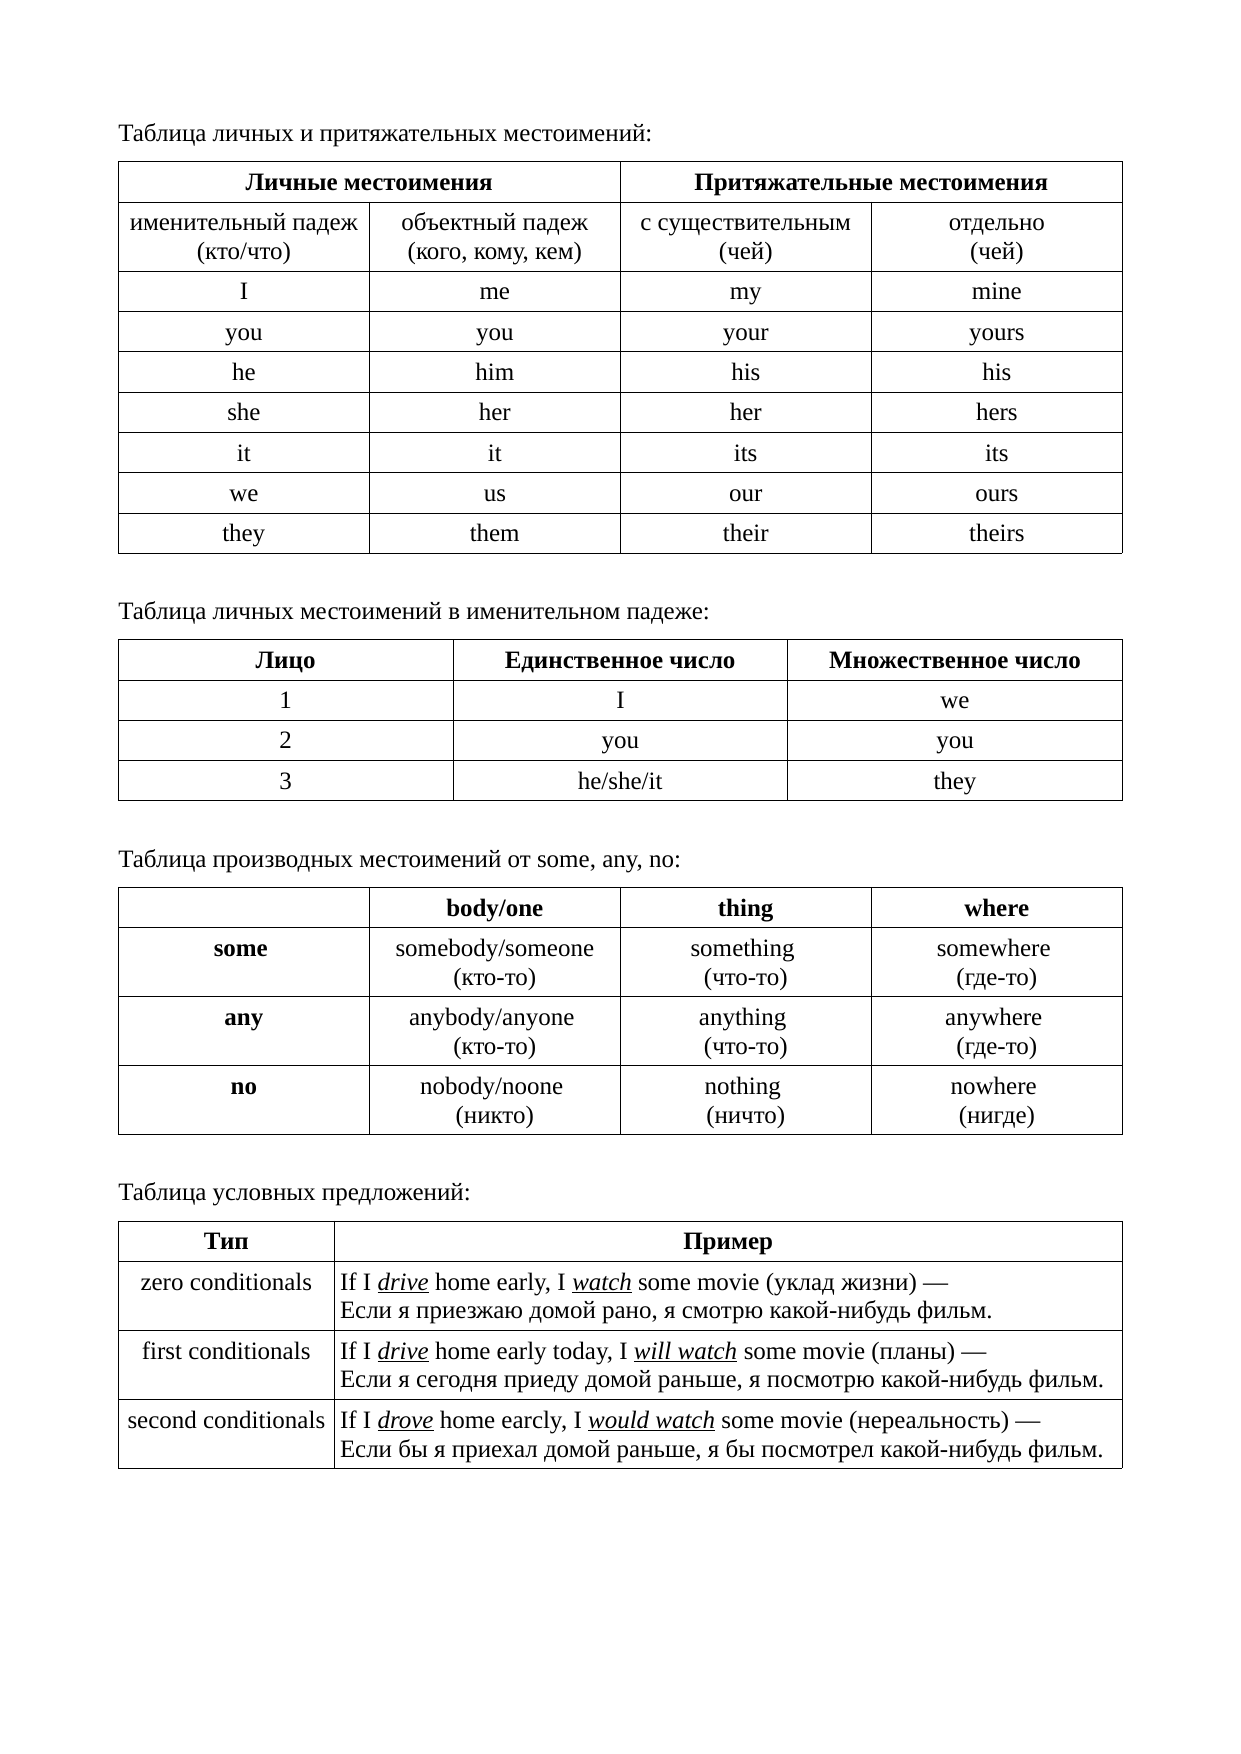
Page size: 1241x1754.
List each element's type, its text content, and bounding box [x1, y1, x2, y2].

table_cell something (что-то) [621, 928, 871, 996]
table_header Единственное число [454, 640, 787, 679]
table_cell theirs [872, 514, 1122, 553]
table_cell him [370, 352, 620, 392]
table_cell you [788, 721, 1122, 760]
text Таблица личных местоимений в именительном падеже: [118, 596, 1122, 625]
table_cell her [621, 393, 871, 432]
table_cell anywhere (где-то) [872, 997, 1122, 1065]
table_header thing [621, 888, 871, 927]
table_cell we [788, 681, 1122, 720]
table_cell именительный падеж (кто/что) [119, 203, 369, 271]
table_cell anything (что-то) [621, 997, 871, 1065]
table_cell them [370, 514, 620, 553]
table_cell объектный падеж (кого, кому, кем) [370, 203, 620, 271]
table_cell ours [872, 473, 1122, 512]
table_cell mine [872, 272, 1122, 311]
text Таблица производных местоимений от some, any, no: [118, 844, 1122, 872]
table_cell me [370, 272, 620, 311]
table_cell If I drive home early today, I will watch some movie (планы) — Если я сегодня приеду домой раньше, я посмотрю какой-нибудь фильм. [335, 1331, 1122, 1399]
table_header Притяжательные местоимения [621, 162, 1122, 202]
table_cell his [872, 352, 1122, 392]
table_cell you [370, 312, 620, 351]
table_header Лицо [119, 640, 453, 679]
table_cell second conditionals [119, 1400, 334, 1468]
table_cell any [119, 997, 369, 1065]
table_cell first conditionals [119, 1331, 334, 1399]
table_header Пример [335, 1222, 1122, 1261]
table_cell their [621, 514, 871, 553]
table_cell they [788, 761, 1122, 800]
table_header Личные местоимения [119, 162, 620, 202]
table_header [119, 888, 369, 927]
table_cell 3 [119, 761, 453, 800]
table_cell 2 [119, 721, 453, 760]
table_header Множественное число [788, 640, 1122, 679]
table_cell they [119, 514, 369, 553]
table_cell it [370, 433, 620, 472]
table_cell us [370, 473, 620, 512]
table_cell nothing (ничто) [621, 1066, 871, 1134]
table_cell I [454, 681, 787, 720]
text Таблица условных предложений: [118, 1177, 1122, 1206]
table_cell 1 [119, 681, 453, 720]
table_cell she [119, 393, 369, 432]
table_cell my [621, 272, 871, 311]
table_cell с существительным (чей) [621, 203, 871, 271]
table_cell some [119, 928, 369, 996]
table_header body/one [370, 888, 620, 927]
text Таблица личных и притяжательных местоимений: [118, 118, 1122, 147]
table_cell we [119, 473, 369, 512]
table_cell hers [872, 393, 1122, 432]
table_cell he [119, 352, 369, 392]
table_cell your [621, 312, 871, 351]
table_cell he/she/it [454, 761, 787, 800]
table_cell If I drove home earcly, I would watch some movie (нереальность) — Если бы я приехал домой раньше, я бы посмотрел какой-нибудь фильм. [335, 1400, 1122, 1468]
table_cell her [370, 393, 620, 432]
table_cell nowhere (нигде) [872, 1066, 1122, 1134]
table_cell our [621, 473, 871, 512]
table_cell отдельно (чей) [872, 203, 1122, 271]
table_cell somebody/someone (кто-то) [370, 928, 620, 996]
table_cell no [119, 1066, 369, 1134]
table_cell nobody/noone (никто) [370, 1066, 620, 1134]
table_cell zero conditionals [119, 1262, 334, 1330]
table_cell If I drive home early, I watch some movie (уклад жизни) — Если я приезжаю домой рано, я смотрю какой-нибудь фильм. [335, 1262, 1122, 1330]
table_cell his [621, 352, 871, 392]
table_cell you [454, 721, 787, 760]
table_cell its [872, 433, 1122, 472]
table_cell it [119, 433, 369, 472]
table_cell yours [872, 312, 1122, 351]
table_cell anybody/anyone (кто-то) [370, 997, 620, 1065]
table_cell I [119, 272, 369, 311]
table_cell somewhere (где-то) [872, 928, 1122, 996]
table_cell you [119, 312, 369, 351]
table_header Тип [119, 1222, 334, 1261]
table_header where [872, 888, 1122, 927]
table_cell its [621, 433, 871, 472]
